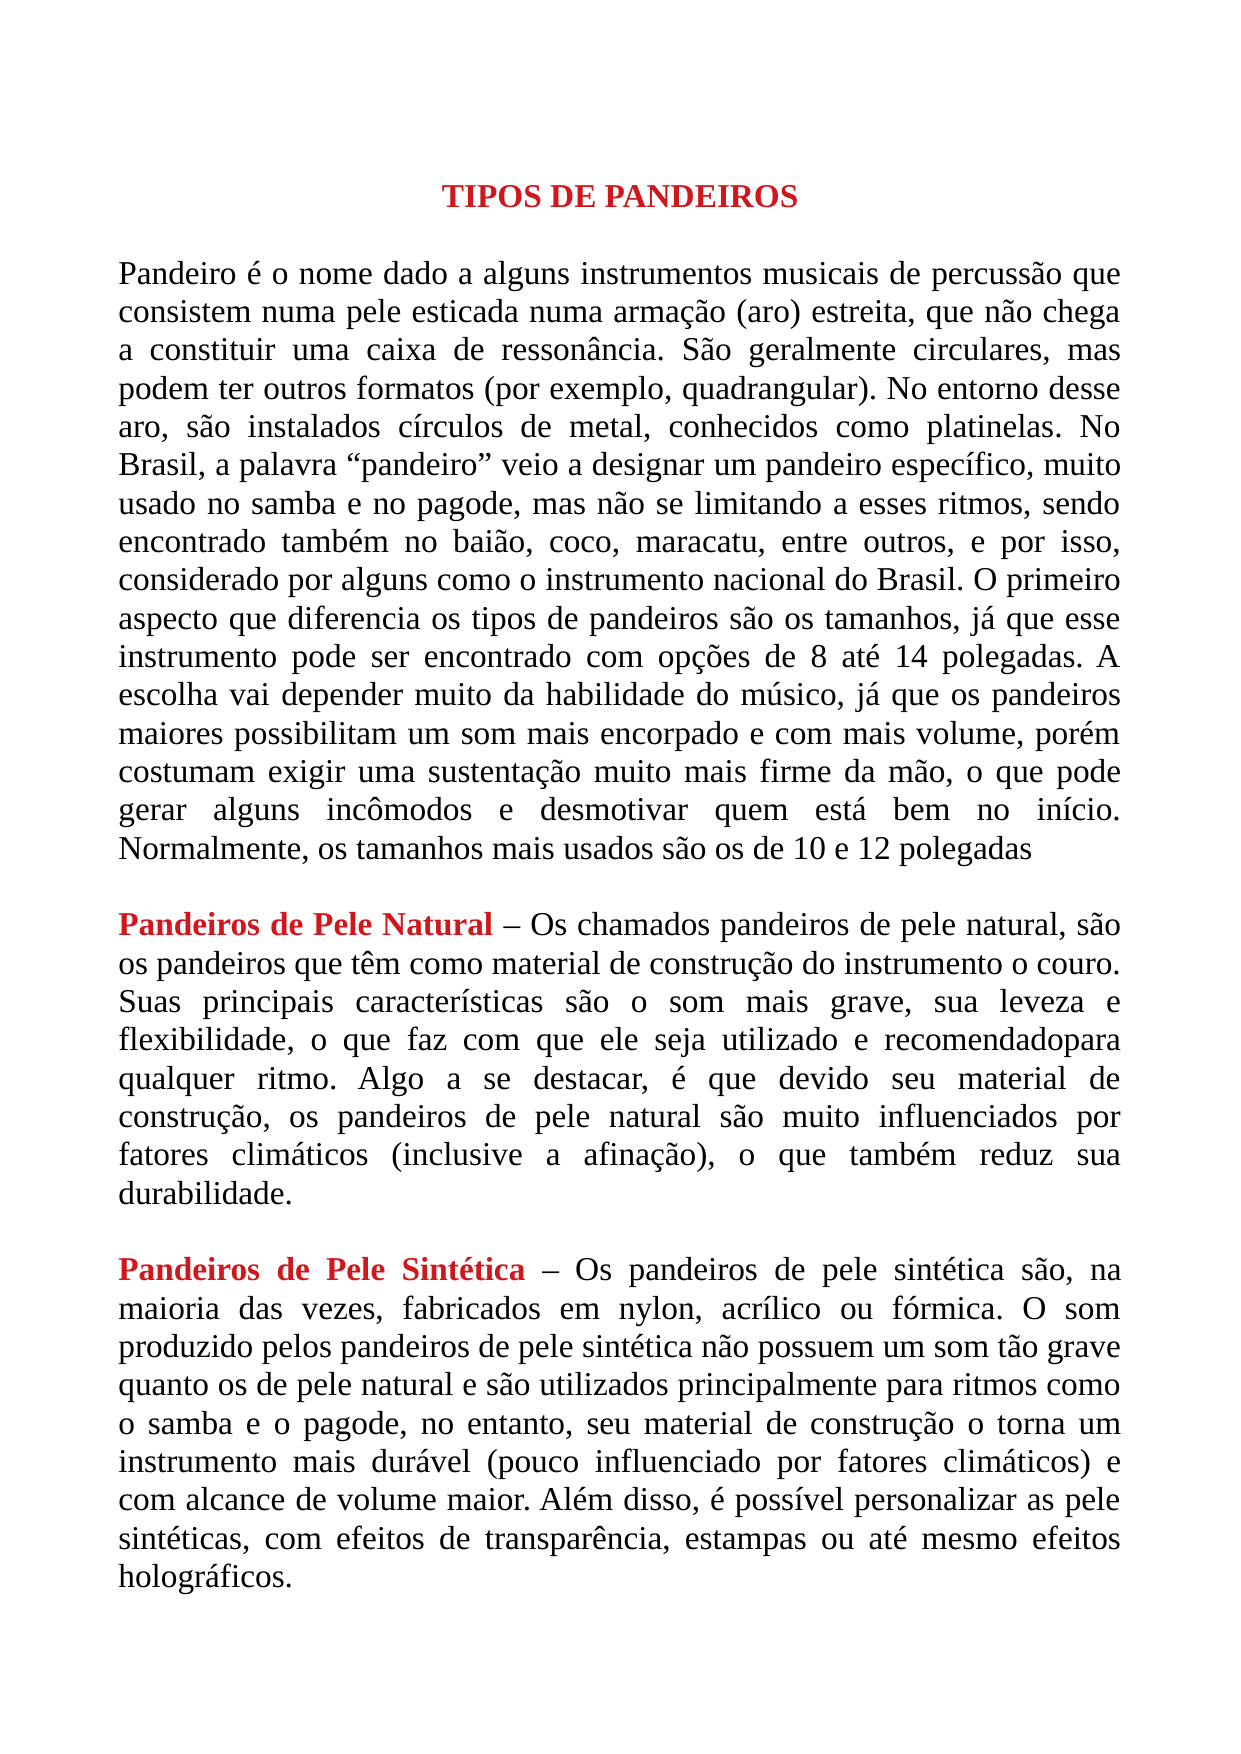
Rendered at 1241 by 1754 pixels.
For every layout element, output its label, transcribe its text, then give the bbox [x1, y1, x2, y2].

text Pandeiros de Pele Natural – Os chamados pandeiros de pele natural, são os pandeiros que têm como material de construção do instrumento o couro. Suas principais características são o som mais grave, sua leveza e flexibilidade, o que faz com que ele seja utilizado e recomendadopara qualquer ritmo. Algo a se destacar, é que devido seu material de construção, os pandeiros de pele natural são muito influenciados por fatores climáticos (inclusive a afinação), o que também reduz sua durabilidade. [118, 905, 1122, 1211]
text TIPOS DE PANDEIROS [118, 176, 1122, 215]
text Pandeiros de Pele Sintética – Os pandeiros de pele sintética são, na maioria das vezes, fabricados em nylon, acrílico ou fórmica. O som produzido pelos pandeiros de pele sintética não possuem um som tão grave quanto os de pele natural e são utilizados principalmente para ritmos como o samba e o pagode, no entanto, seu material de construção o torna um instrumento mais durável (pouco influenciado por fatores climáticos) e com alcance de volume maior. Além disso, é possível personalizar as pele sintéticas, com efeitos de transparência, estampas ou até mesmo efeitos holográficos. [118, 1250, 1122, 1595]
text Pandeiro é o nome dado a alguns instrumentos musicais de percussão que consistem numa pele esticada numa armação (aro) estreita, que não chega a constituir uma caixa de ressonância. São geralmente circulares, mas podem ter outros formatos (por exemplo, quadrangular). No entorno desse aro, são instalados círculos de metal, conhecidos como platinelas. No Brasil, a palavra “pandeiro” veio a designar um pandeiro específico, muito usado no samba e no pagode, mas não se limitando a esses ritmos, sendo encontrado também no baião, coco, maracatu, entre outros, e por isso, considerado por alguns como o instrumento nacional do Brasil. O primeiro aspecto que diferencia os tipos de pandeiros são os tamanhos, já que esse instrumento pode ser encontrado com opções de 8 até 14 polegadas. A escolha vai depender muito da habilidade do músico, já que os pandeiros maiores possibilitam um som mais encorpado e com mais volume, porém costumam exigir uma sustentação muito mais firme da mão, o que pode gerar alguns incômodos e desmotivar quem está bem no início. Normalmente, os tamanhos mais usados são os de 10 e 12 polegadas [118, 253, 1122, 866]
